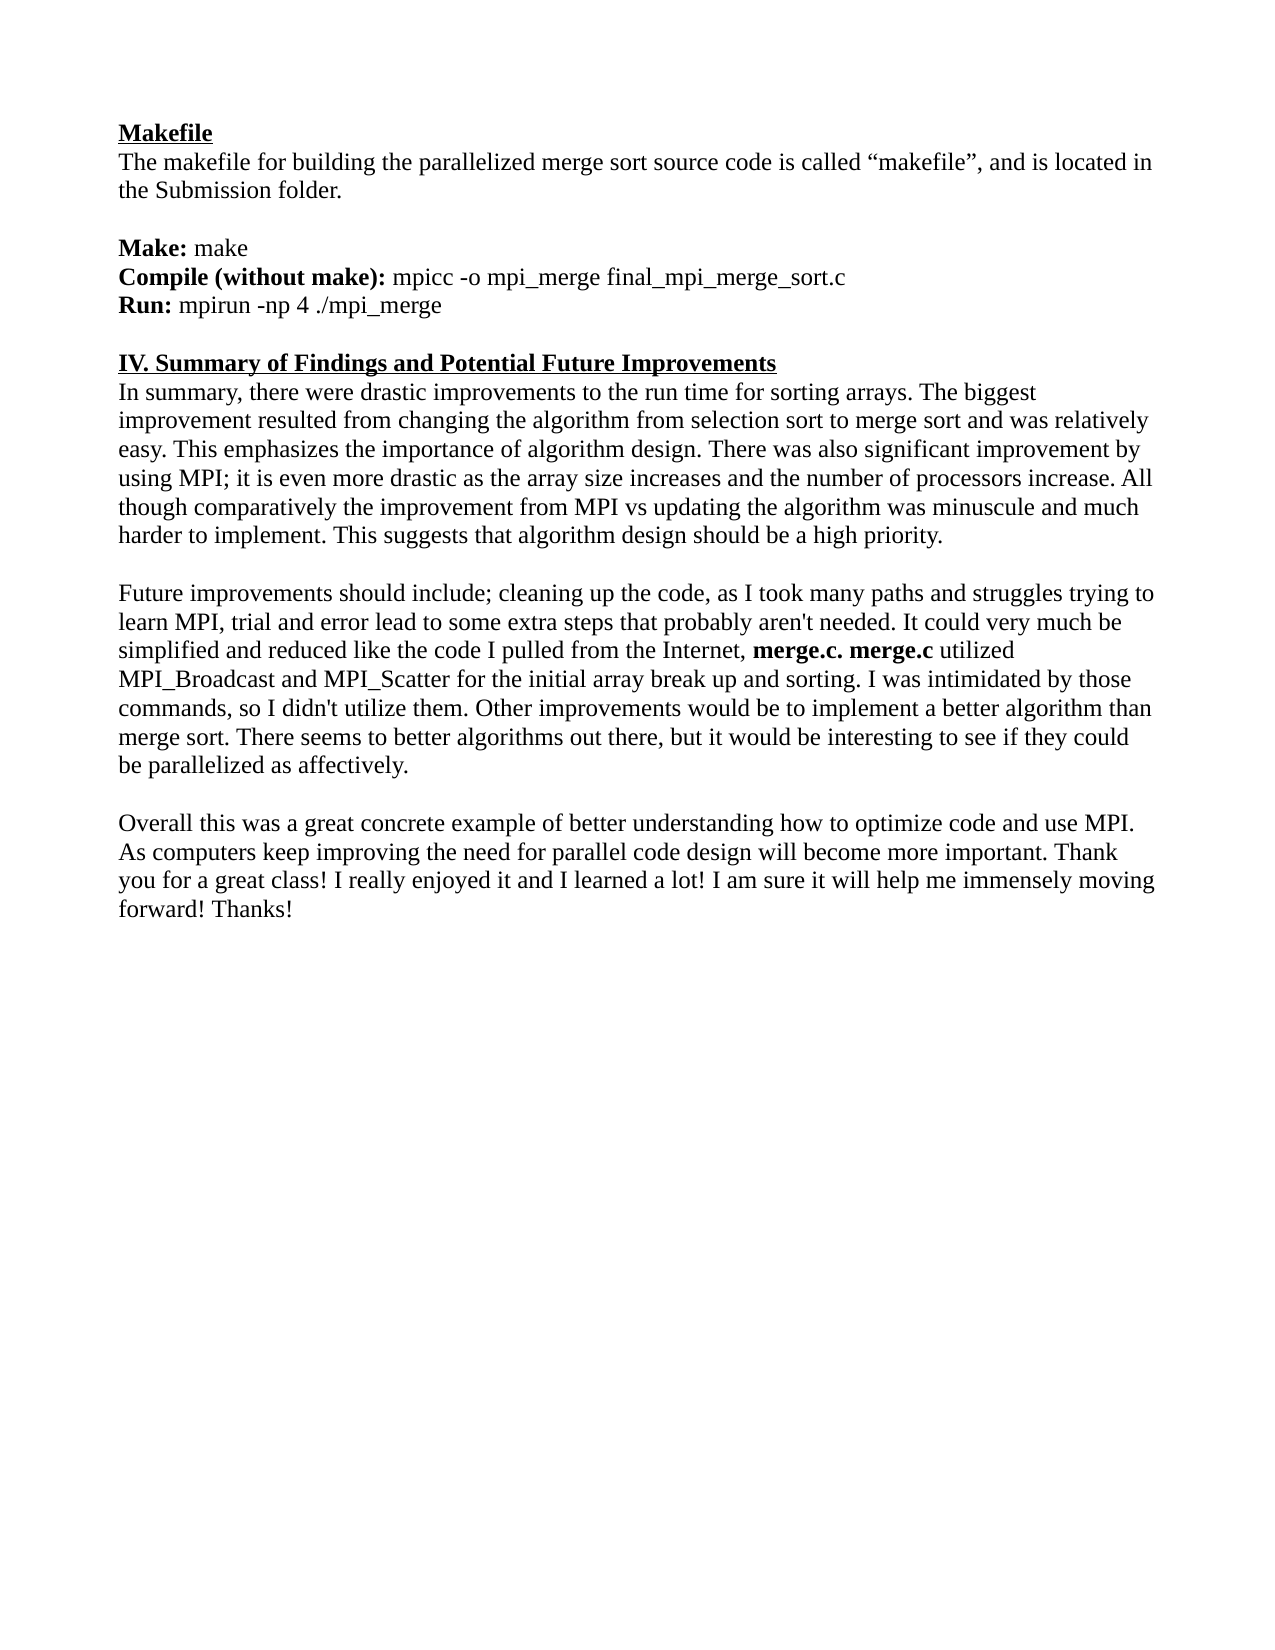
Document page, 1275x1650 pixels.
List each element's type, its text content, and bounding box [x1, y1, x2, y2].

text Run: mpirun -np 4 ./mpi_merge [118, 291, 1157, 319]
text Makefile [118, 118, 1157, 147]
text In summary, there were drastic improvements to the run time for sorting arrays. The biggest improvement resulted from changing the algorithm from selection sort to merge sort and was relatively easy. This emphasizes the importance of algorithm design. There was also significant improvement by using MPI; it is even more drastic as the array size increases and the number of processors increase. All though comparatively the improvement from MPI vs updating the algorithm was minuscule and much harder to implement. This suggests that algorithm design should be a high priority. [118, 377, 1157, 549]
text The makefile for building the parallelized merge sort source code is called “makefile”, and is located in the Submission folder. [118, 147, 1157, 204]
text Overall this was a great concrete example of better understanding how to optimize code and use MPI. As computers keep improving the need for parallel code design will become more important. Thank you for a great class! I really enjoyed it and I learned a lot! I am sure it will help me immensely moving forward! Thanks! [118, 808, 1157, 923]
text IV. Summary of Findings and Potential Future Improvements [118, 348, 1157, 377]
text Compile (without make): mpicc -o mpi_merge final_mpi_merge_sort.c [118, 262, 1157, 291]
text Future improvements should include; cleaning up the code, as I took many paths and struggles trying to learn MPI, trial and error lead to some extra steps that probably aren't needed. It could very much be simplified and reduced like the code I pulled from the Internet, merge.c. merge.c utilized MPI_Broadcast and MPI_Scatter for the initial array break up and sorting. I was intimidated by those commands, so I didn't utilize them. Other improvements would be to implement a better algorithm than merge sort. There seems to better algorithms out there, but it would be interesting to see if they could be parallelized as affectively. [118, 578, 1157, 779]
text Make: make [118, 233, 1157, 262]
